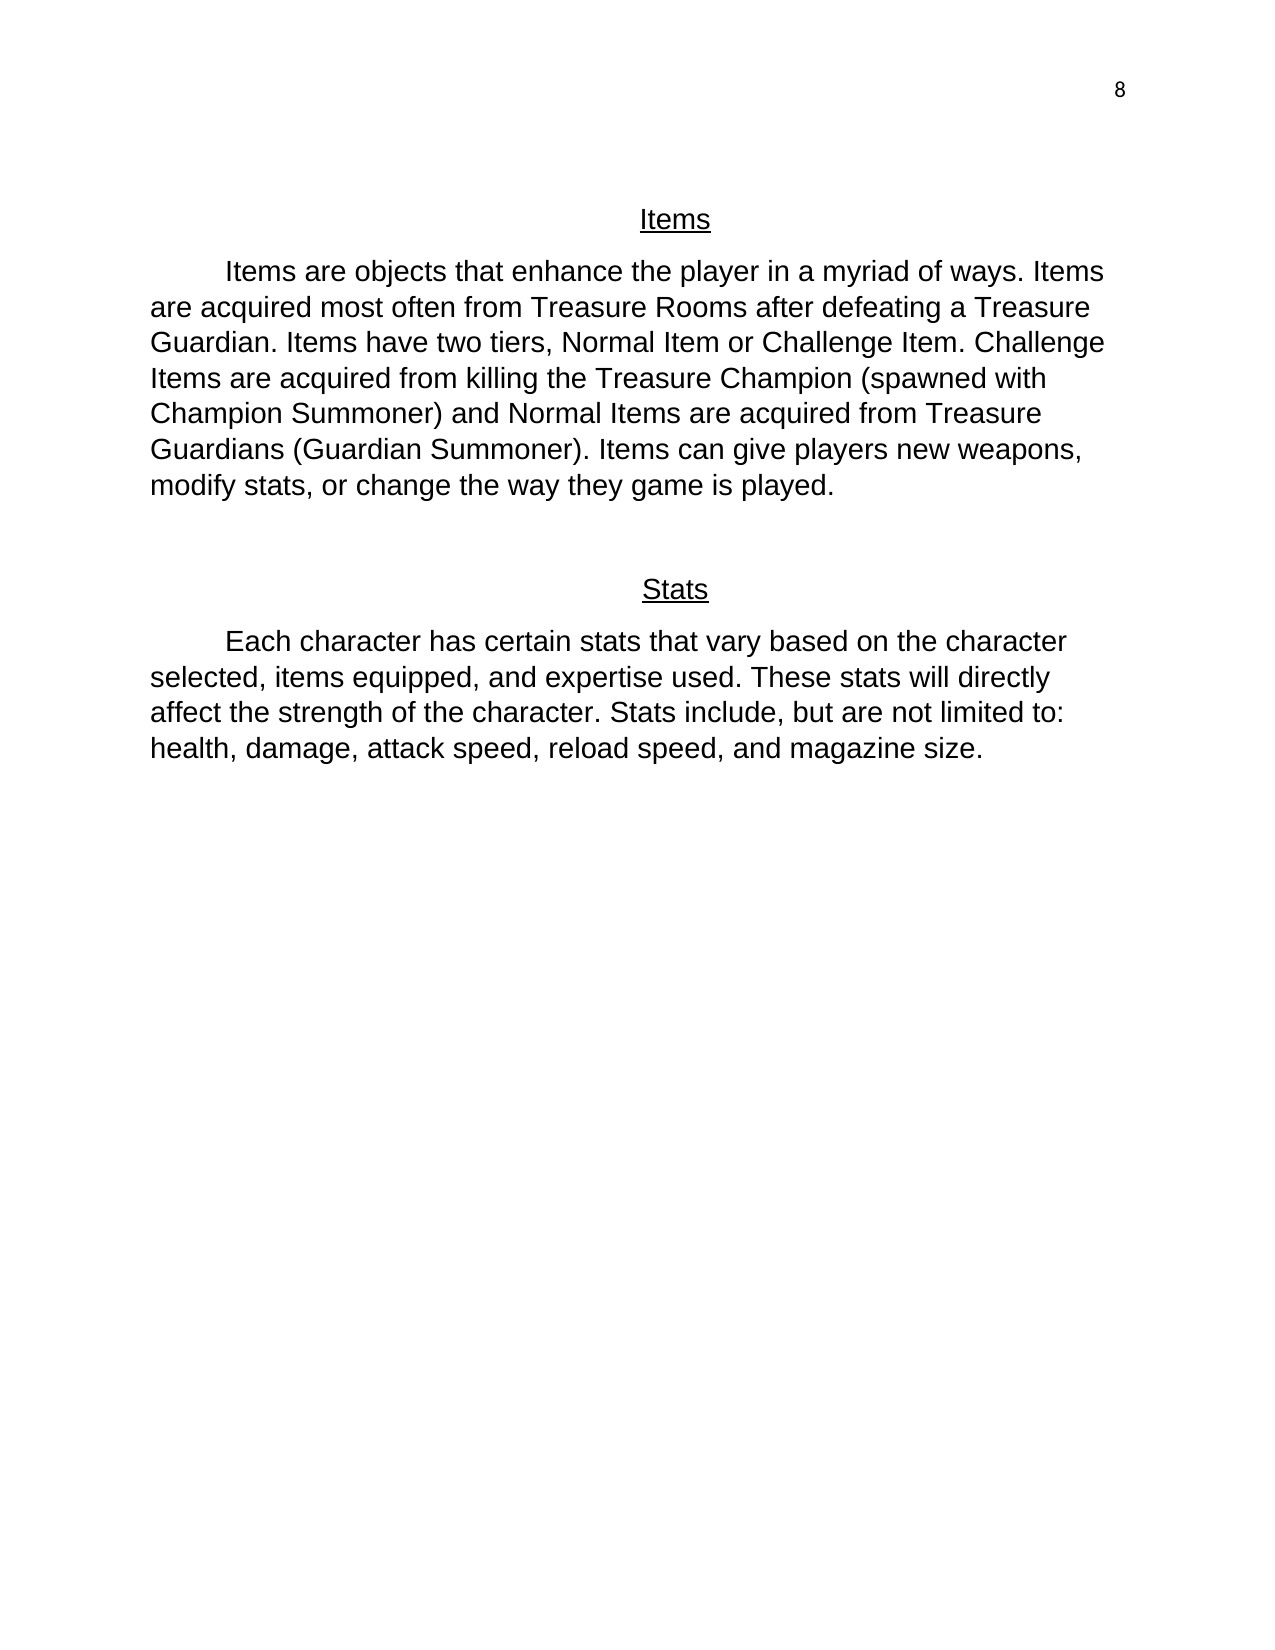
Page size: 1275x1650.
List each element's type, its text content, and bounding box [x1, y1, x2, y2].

text Items are objects that enhance the player in a myriad of ways. Items are acquired most often from Treasure Rooms after defeating a Treasure Guardian. Items have two tiers, Normal Item or Challenge Item. Challenge Items are acquired from killing the Treasure Champion (spawned with Champion Summoner) and Normal Items are acquired from Treasure Guardians (Guardian Summoner). Items can give players new weapons, modify stats, or change the way they game is played. [150, 254, 1125, 501]
text Items [150, 202, 1125, 236]
text Stats [150, 572, 1125, 605]
text Each character has certain stats that vary based on the character selected, items equipped, and expertise used. These stats will directly affect the strength of the character. Stats include, but are not limited to: health, damage, attack speed, reload speed, and magazine size. [150, 624, 1125, 764]
